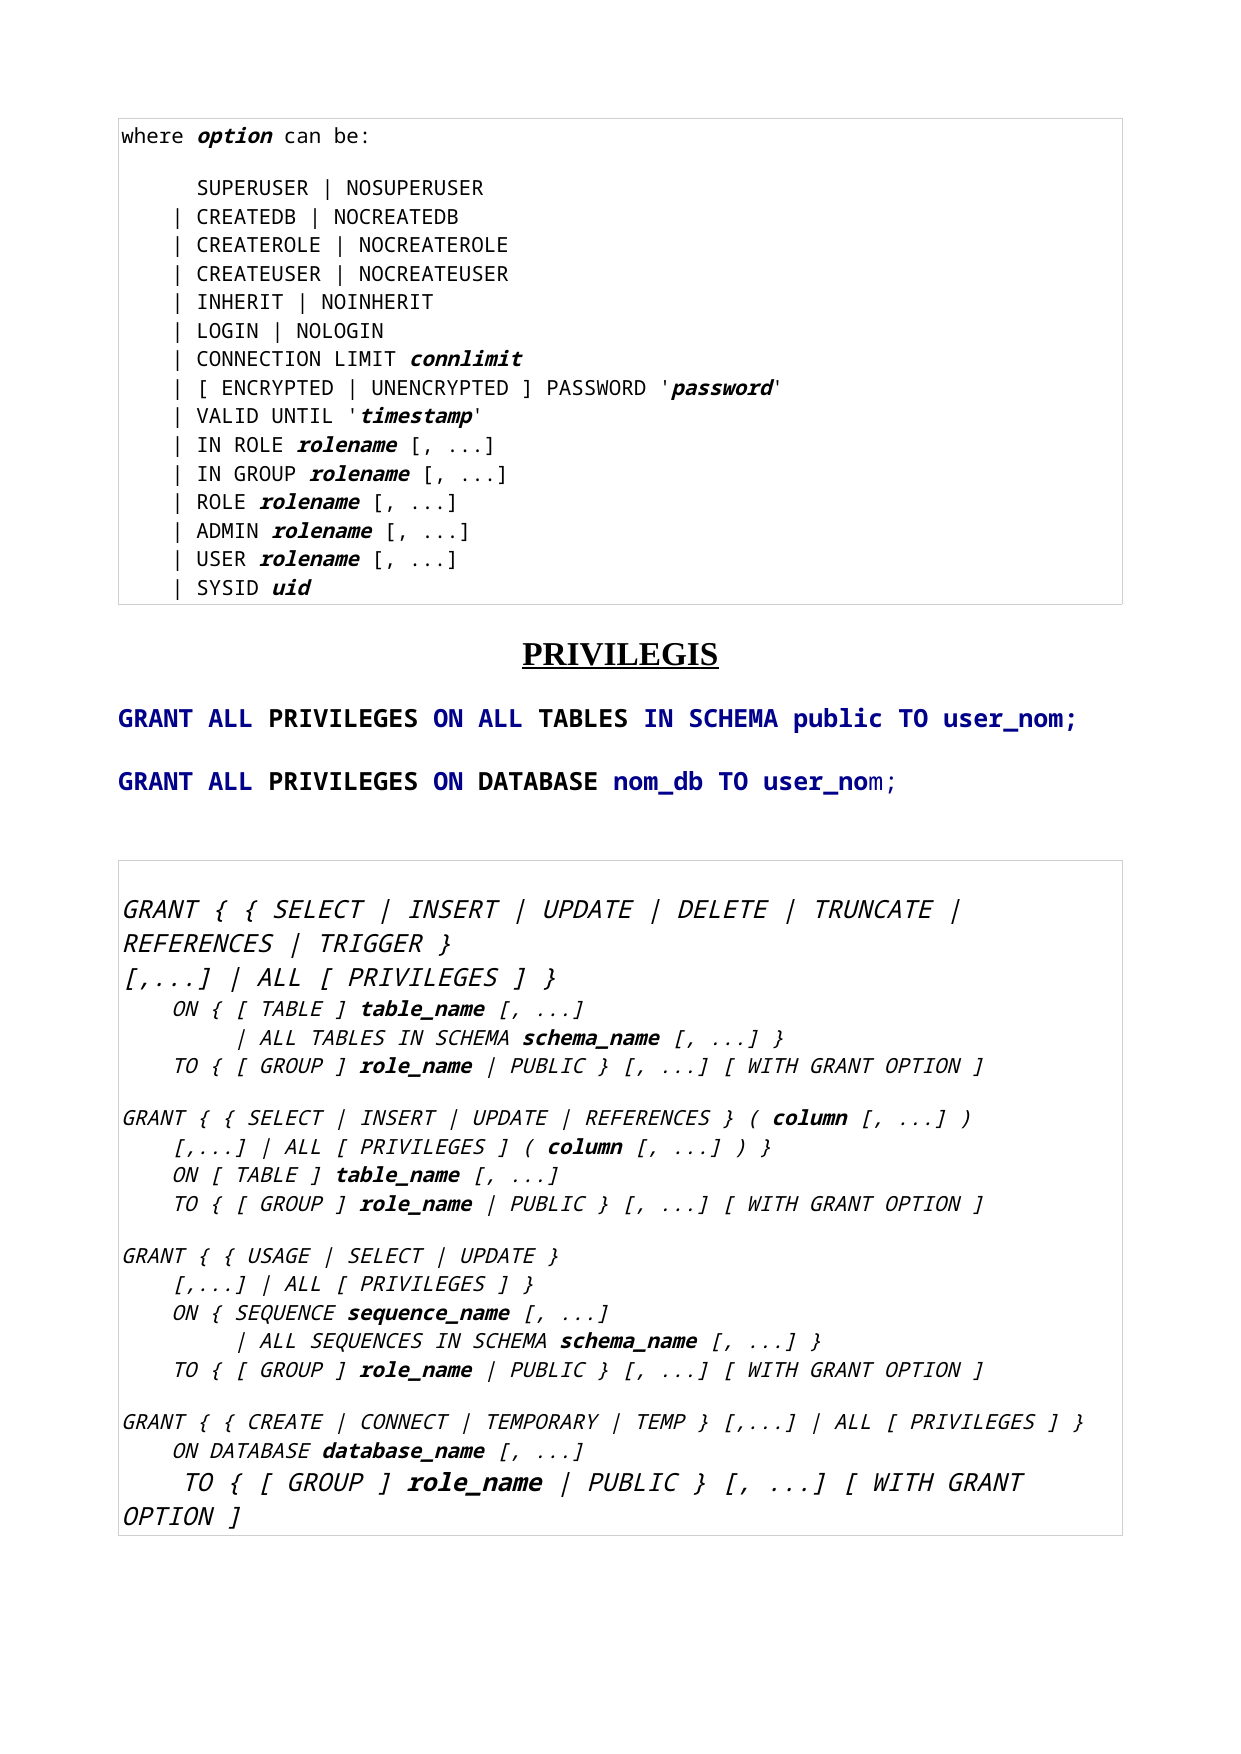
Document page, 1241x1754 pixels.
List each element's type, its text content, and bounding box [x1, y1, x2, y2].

text | CONNECTION LIMIT connlimit [119, 341, 1122, 370]
text ON { [ TABLE ] table_name [, ...] [119, 991, 1122, 1020]
text GRANT { { CREATE | CONNECT | TEMPORARY | TEMP } [,...] | ALL [ PRIVILEGES ] } [119, 1404, 1122, 1433]
text | ROLE rolename [, ...] [119, 484, 1122, 513]
text [,...] | ALL [ PRIVILEGES ] ( column [, ...] ) } [119, 1129, 1122, 1157]
text TO { [ GROUP ] role_name | PUBLIC } [, ...] [ WITH GRANT OPTION ] [119, 1352, 1122, 1384]
text | CREATEUSER | NOCREATEUSER [119, 256, 1122, 284]
text | [ ENCRYPTED | UNENCRYPTED ] PASSWORD 'password' [119, 370, 1122, 398]
text | ALL TABLES IN SCHEMA schema_name [, ...] } [119, 1020, 1122, 1048]
text TO { [ GROUP ] role_name | PUBLIC } [, ...] [ WITH GRANT OPTION ] [119, 1186, 1122, 1217]
text GRANT ALL PRIVILEGES ON ALL TABLES IN SCHEMA public TO user_nom; [118, 701, 1122, 735]
text PRIVILEGIS [118, 634, 1122, 672]
text [,...] | ALL [ PRIVILEGES ] } [119, 1267, 1122, 1295]
text | CREATEDB | NOCREATEDB [119, 199, 1122, 227]
text | USER rolename [, ...] [119, 541, 1122, 570]
text | LOGIN | NOLOGIN [119, 313, 1122, 341]
text TO { [ GROUP ] role_name | PUBLIC } [, ...] [ WITH GRANT OPTION ] [119, 1048, 1122, 1080]
text | INHERIT | NOINHERIT [119, 284, 1122, 313]
text | IN ROLE rolename [, ...] [119, 427, 1122, 456]
text GRANT ALL PRIVILEGES ON DATABASE nom_db TO user_nom; [118, 763, 1122, 797]
text ON { SEQUENCE sequence_name [, ...] [119, 1295, 1122, 1324]
text ON DATABASE database_name [, ...] [119, 1433, 1122, 1461]
text SUPERUSER | NOSUPERUSER [119, 170, 1122, 199]
text [,...] | ALL [ PRIVILEGES ] } [119, 957, 1122, 991]
text | IN GROUP rolename [, ...] [119, 456, 1122, 484]
text | SYSID uid [119, 570, 1122, 604]
text GRANT { { SELECT | INSERT | UPDATE | REFERENCES } ( column [, ...] ) [119, 1100, 1122, 1129]
text | ALL SEQUENCES IN SCHEMA schema_name [, ...] } [119, 1324, 1122, 1352]
text | ADMIN rolename [, ...] [119, 513, 1122, 541]
text ON [ TABLE ] table_name [, ...] [119, 1157, 1122, 1186]
text | CREATEROLE | NOCREATEROLE [119, 227, 1122, 256]
text GRANT { { USAGE | SELECT | UPDATE } [119, 1238, 1122, 1267]
text TO { [ GROUP ] role_name | PUBLIC } [, ...] [ WITH GRANT OPTION ] [119, 1461, 1122, 1535]
text | VALID UNTIL 'timestamp' [119, 398, 1122, 427]
text where option can be: [119, 119, 1122, 149]
text GRANT { { SELECT | INSERT | UPDATE | DELETE | TRUNCATE | REFERENCES | TRIGGER } [119, 889, 1122, 957]
